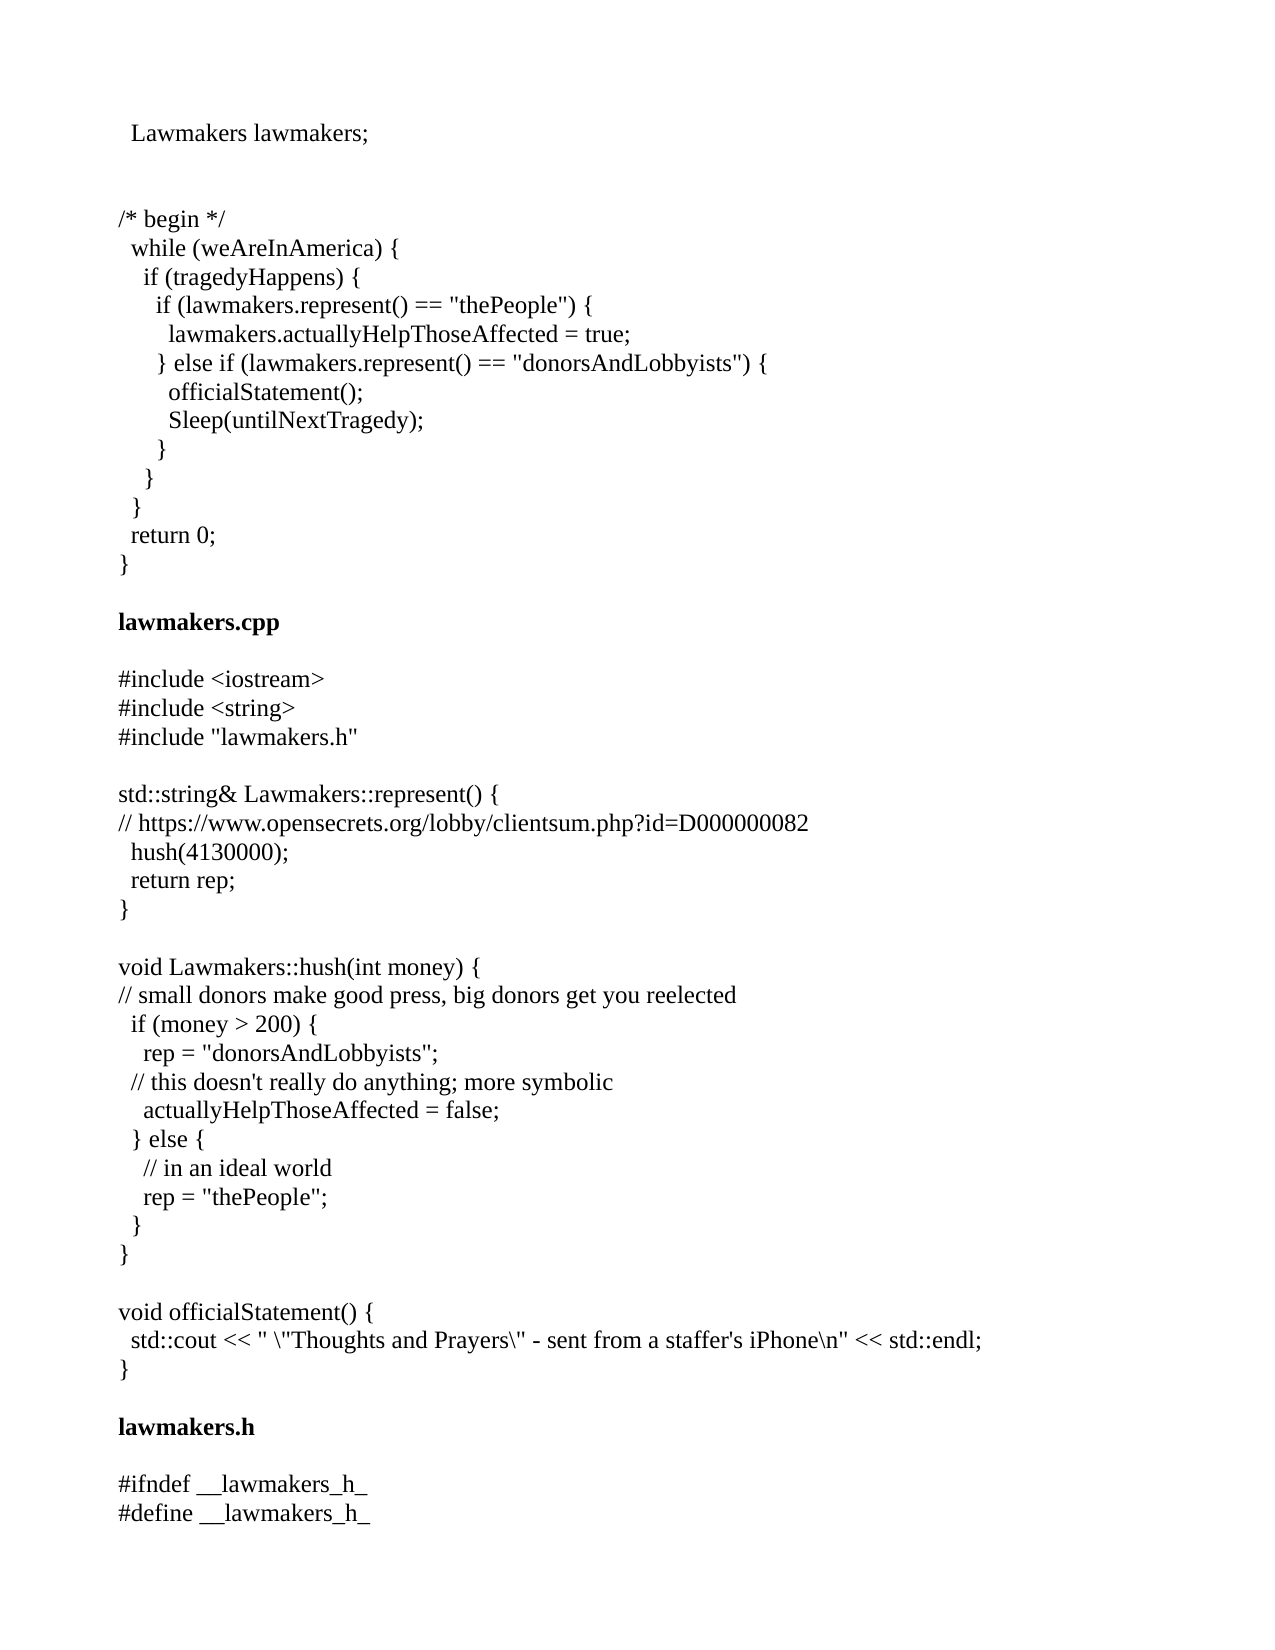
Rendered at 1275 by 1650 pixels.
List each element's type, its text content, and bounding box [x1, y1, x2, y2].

text return 0; [118, 521, 1157, 549]
text lawmakers.cpp [118, 607, 1157, 636]
text hush(4130000); [118, 837, 1157, 866]
text void Lawmakers::hush(int money) { [118, 952, 1157, 981]
text #include <iostream> [118, 664, 1157, 693]
text Sleep(untilNextTragedy); [118, 406, 1157, 434]
text // in an ideal world [118, 1153, 1157, 1182]
text std::string& Lawmakers::represent() { [118, 779, 1157, 808]
text #include "lawmakers.h" [118, 722, 1157, 751]
text #include <string> [118, 693, 1157, 722]
text } [118, 434, 1157, 463]
text // https://www.opensecrets.org/lobby/clientsum.php?id=D000000082 [118, 808, 1157, 837]
text lawmakers.h [118, 1412, 1157, 1441]
text if (money > 200) { [118, 1009, 1157, 1038]
text #ifndef __lawmakers_h_ [118, 1469, 1157, 1498]
text officialStatement(); [118, 377, 1157, 406]
text #define __lawmakers_h_ [118, 1498, 1157, 1527]
text } else { [118, 1124, 1157, 1153]
text rep = "donorsAndLobbyists"; [118, 1038, 1157, 1067]
text } [118, 1354, 1157, 1383]
text void officialStatement() { [118, 1297, 1157, 1326]
text lawmakers.actuallyHelpThoseAffected = true; [118, 319, 1157, 348]
text rep = "thePeople"; [118, 1182, 1157, 1211]
text // this doesn't really do anything; more symbolic [118, 1067, 1157, 1096]
text actuallyHelpThoseAffected = false; [118, 1096, 1157, 1124]
text } [118, 1239, 1157, 1268]
text while (weAreInAmerica) { [118, 233, 1157, 262]
text return rep; [118, 866, 1157, 894]
text } [118, 549, 1157, 578]
text // small donors make good press, big donors get you reelected [118, 981, 1157, 1009]
text } [118, 492, 1157, 521]
text /* begin */ [118, 204, 1157, 233]
text if (lawmakers.represent() == "thePeople") { [118, 291, 1157, 319]
text if (tragedyHappens) { [118, 262, 1157, 291]
text } [118, 894, 1157, 923]
text } [118, 1211, 1157, 1239]
text std::cout << " \"Thoughts and Prayers\" - sent from a staffer's iPhone\n" << std::endl; [118, 1326, 1157, 1354]
text } else if (lawmakers.represent() == "donorsAndLobbyists") { [118, 348, 1157, 377]
text } [118, 463, 1157, 492]
text Lawmakers lawmakers; [118, 118, 1157, 147]
